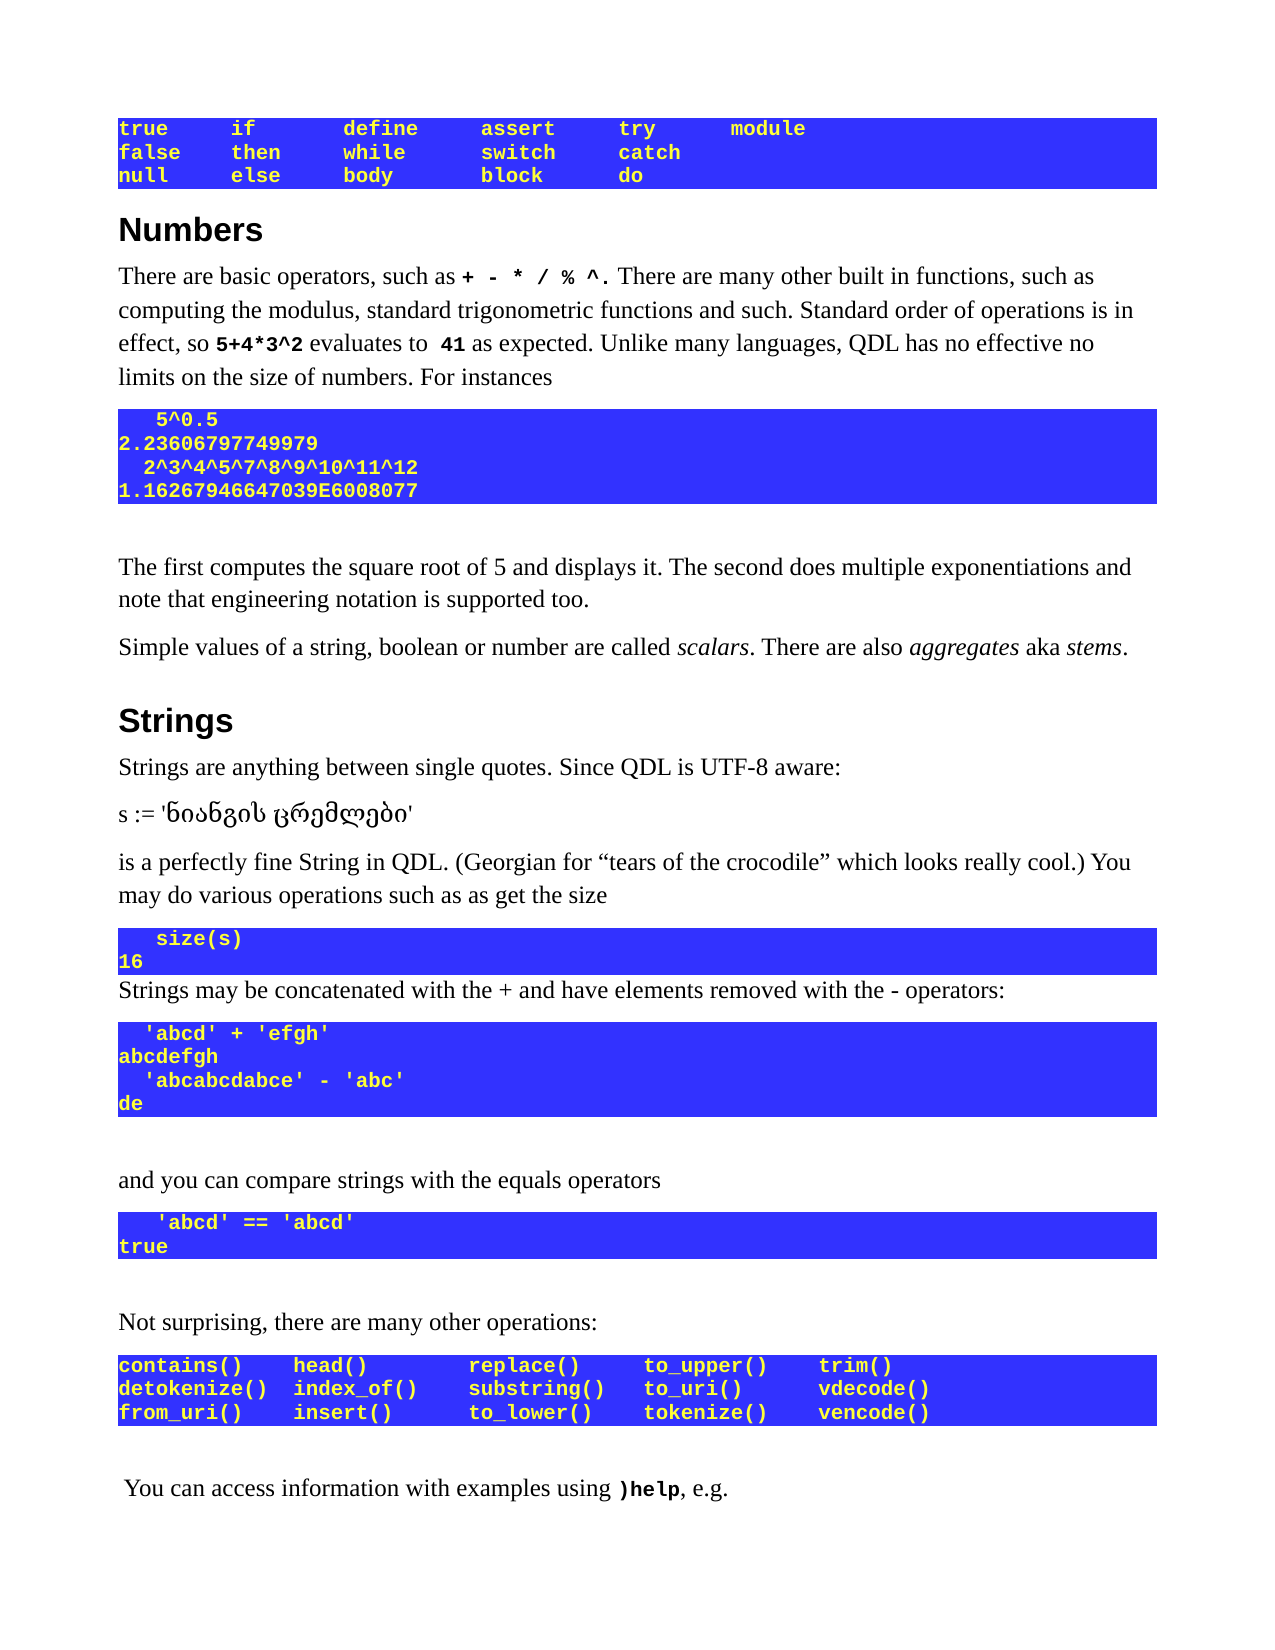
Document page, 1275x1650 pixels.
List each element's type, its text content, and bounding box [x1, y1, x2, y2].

subtitle Numbers [118, 210, 1157, 248]
text Simple values of a string, boolean or number are called scalars. There are also aggregates aka stems. [118, 632, 1157, 661]
text detokenize() index_of() substring() to_uri() vdecode() [118, 1378, 1157, 1402]
text Strings may be concatenated with the + and have elements removed with the - operators: [118, 975, 1157, 1004]
text You can access information with examples using )help, e.g. [118, 1473, 1157, 1503]
text null else body block do [118, 165, 1157, 189]
text 'abcd' + 'efgh' [118, 1022, 1157, 1046]
text is a perfectly fine String in QDL. (Georgian for “tears of the crocodile” which looks really cool.) You may do various operations such as as get the size [118, 847, 1157, 909]
text 5^0.5 [118, 409, 1157, 433]
text and you can compare strings with the equals operators [118, 1165, 1157, 1193]
text 2^3^4^5^7^8^9^10^11^12 [118, 457, 1157, 480]
text There are basic operators, such as + - * / % ^. There are many other built in functions, such as computing the modulus, standard trigonometric functions and such. Standard order of operations is in effect, so 5+4*3^2 evaluates to 41 as expected. Unlike many languages, QDL has no effective no limits on the size of numbers. For instances [118, 261, 1157, 391]
text contains() head() replace() to_upper() trim() [118, 1355, 1157, 1378]
text 'abcd' == 'abcd' [118, 1212, 1157, 1236]
text 16 [118, 951, 1157, 975]
text de [118, 1093, 1157, 1117]
subtitle Strings [118, 701, 1157, 739]
text true [118, 1236, 1157, 1259]
text The first computes the square root of 5 and displays it. The second does multiple exponentiations and note that engineering notation is supported too. [118, 552, 1157, 613]
text size(s) [118, 928, 1157, 951]
text 1.16267946647039E6008077 [118, 480, 1157, 504]
text 'abcabcdabce' - 'abc' [118, 1070, 1157, 1093]
text 2.23606797749979 [118, 433, 1157, 457]
text from_uri() insert() to_lower() tokenize() vencode() [118, 1402, 1157, 1426]
text false then while switch catch [118, 142, 1157, 165]
text Not surprising, there are many other operations: [118, 1307, 1157, 1336]
text true if define assert try module [118, 118, 1157, 142]
text s := 'ნიანგის ცრემლები' [118, 799, 1157, 828]
text Strings are anything between single quotes. Since QDL is UTF-8 aware: [118, 752, 1157, 781]
text abcdefgh [118, 1046, 1157, 1070]
